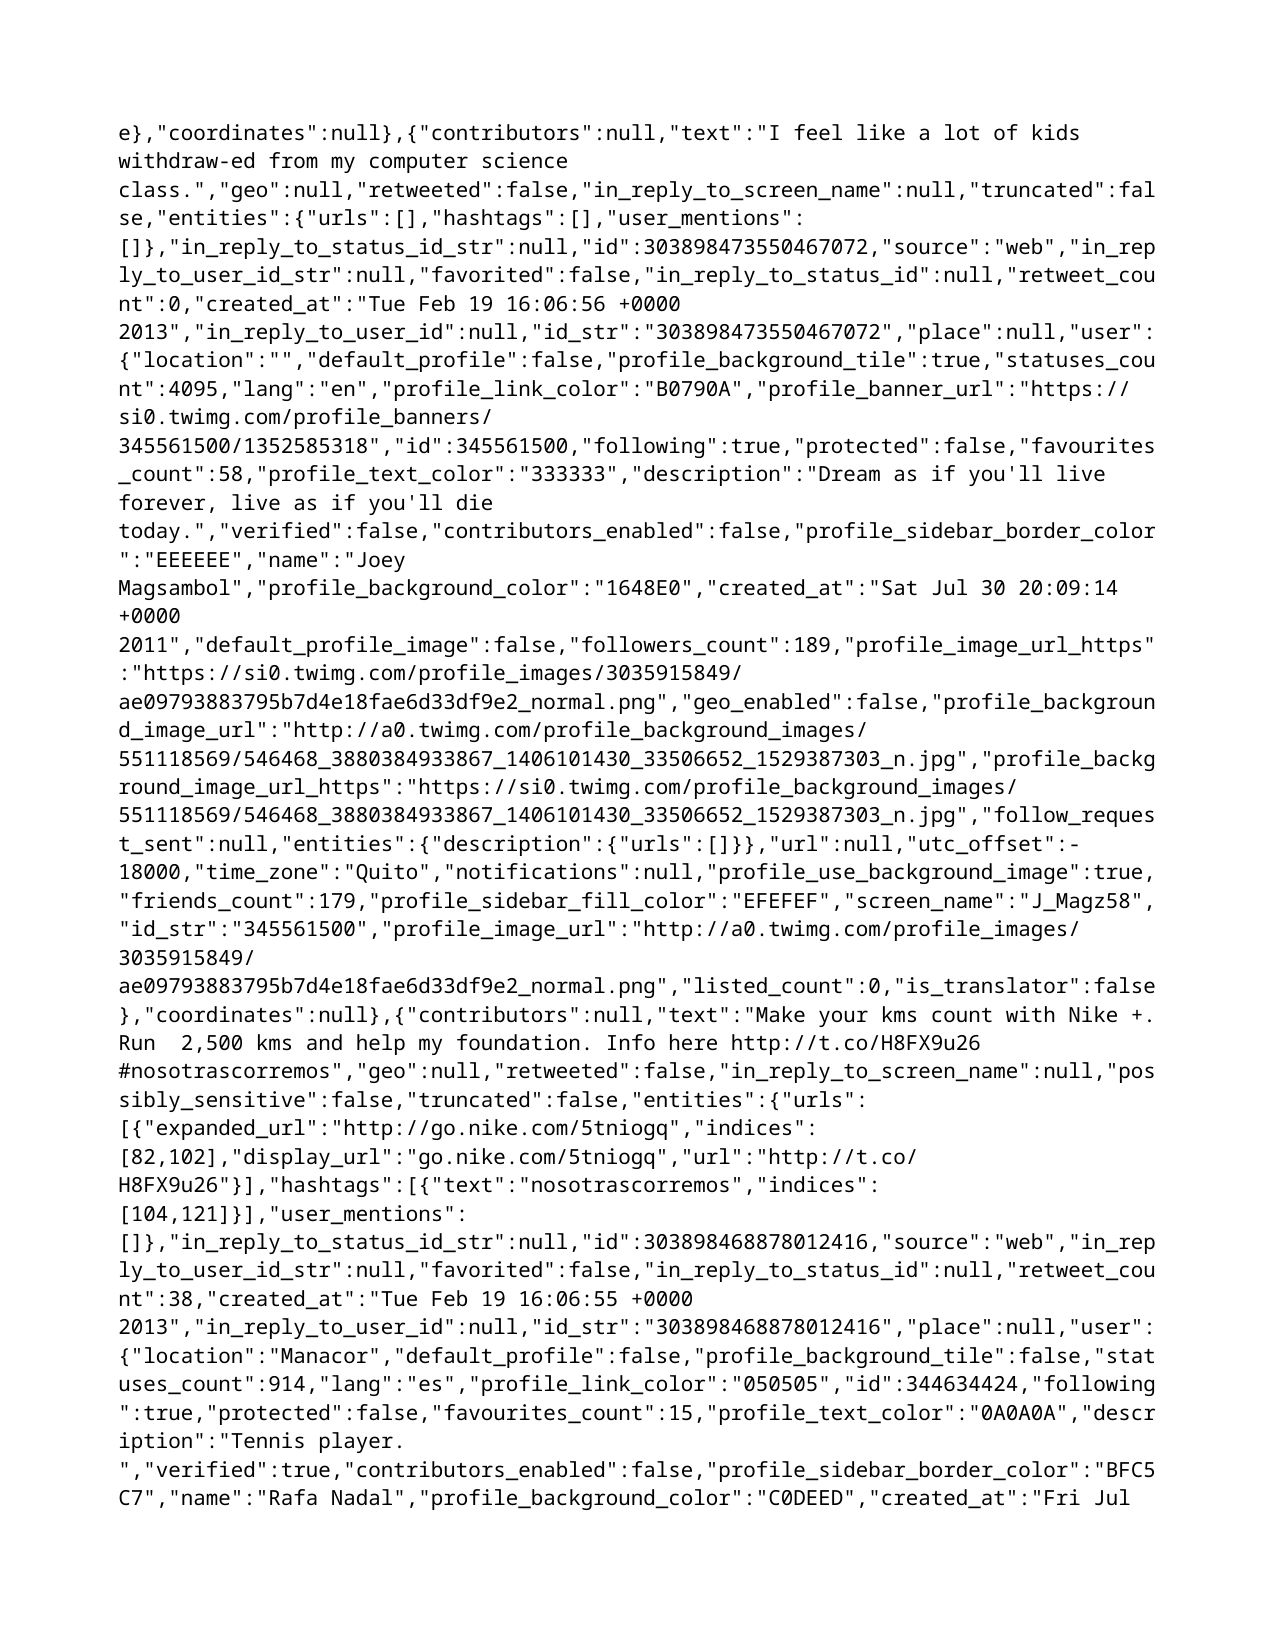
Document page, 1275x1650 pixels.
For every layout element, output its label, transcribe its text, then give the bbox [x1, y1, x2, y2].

text e},"coordinates":null},{"contributors":null,"text":"I feel like a lot of kids withdraw-ed from my computer science class.","geo":null,"retweeted":false,"in_reply_to_screen_name":null,"truncated":false,"entities":{"urls":[],"hashtags":[],"user_mentions":[]},"in_reply_to_status_id_str":null,"id":303898473550467072,"source":"web","in_reply_to_user_id_str":null,"favorited":false,"in_reply_to_status_id":null,"retweet_count":0,"created_at":"Tue Feb 19 16:06:56 +0000 2013","in_reply_to_user_id":null,"id_str":"303898473550467072","place":null,"user":{"location":"","default_profile":false,"profile_background_tile":true,"statuses_count":4095,"lang":"en","profile_link_color":"B0790A","profile_banner_url":"https://si0.twimg.com/profile_banners/345561500/1352585318","id":345561500,"following":true,"protected":false,"favourites_count":58,"profile_text_color":"333333","description":"Dream as if you'll live forever, live as if you'll die today.","verified":false,"contributors_enabled":false,"profile_sidebar_border_color":"EEEEEE","name":"Joey Magsambol","profile_background_color":"1648E0","created_at":"Sat Jul 30 20:09:14 +0000 2011","default_profile_image":false,"followers_count":189,"profile_image_url_https":"https://si0.twimg.com/profile_images/3035915849/ae09793883795b7d4e18fae6d33df9e2_normal.png","geo_enabled":false,"profile_background_image_url":"http://a0.twimg.com/profile_background_images/551118569/546468_3880384933867_1406101430_33506652_1529387303_n.jpg","profile_background_image_url_https":"https://si0.twimg.com/profile_background_images/551118569/546468_3880384933867_1406101430_33506652_1529387303_n.jpg","follow_request_sent":null,"entities":{"description":{"urls":[]}},"url":null,"utc_offset":-18000,"time_zone":"Quito","notifications":null,"profile_use_background_image":true,"friends_count":179,"profile_sidebar_fill_color":"EFEFEF","screen_name":"J_Magz58","id_str":"345561500","profile_image_url":"http://a0.twimg.com/profile_images/3035915849/ae09793883795b7d4e18fae6d33df9e2_normal.png","listed_count":0,"is_translator":false},"coordinates":null},{"contributors":null,"text":"Make your kms count with Nike +. Run 2,500 kms and help my foundation. Info here http://t.co/H8FX9u26 #nosotrascorremos","geo":null,"retweeted":false,"in_reply_to_screen_name":null,"possibly_sensitive":false,"truncated":false,"entities":{"urls":[{"expanded_url":"http://go.nike.com/5tniogq","indices":[82,102],"display_url":"go.nike.com/5tniogq","url":"http://t.co/H8FX9u26"}],"hashtags":[{"text":"nosotrascorremos","indices":[104,121]}],"user_mentions":[]},"in_reply_to_status_id_str":null,"id":303898468878012416,"source":"web","in_reply_to_user_id_str":null,"favorited":false,"in_reply_to_status_id":null,"retweet_count":38,"created_at":"Tue Feb 19 16:06:55 +0000 2013","in_reply_to_user_id":null,"id_str":"303898468878012416","place":null,"user":{"location":"Manacor","default_profile":false,"profile_background_tile":false,"statuses_count":914,"lang":"es","profile_link_color":"050505","id":344634424,"following":true,"protected":false,"favourites_count":15,"profile_text_color":"0A0A0A","description":"Tennis player. ","verified":true,"contributors_enabled":false,"profile_sidebar_border_color":"BFC5C7","name":"Rafa Nadal","profile_background_color":"C0DEED","created_at":"Fri Jul [118, 118, 1157, 1512]
